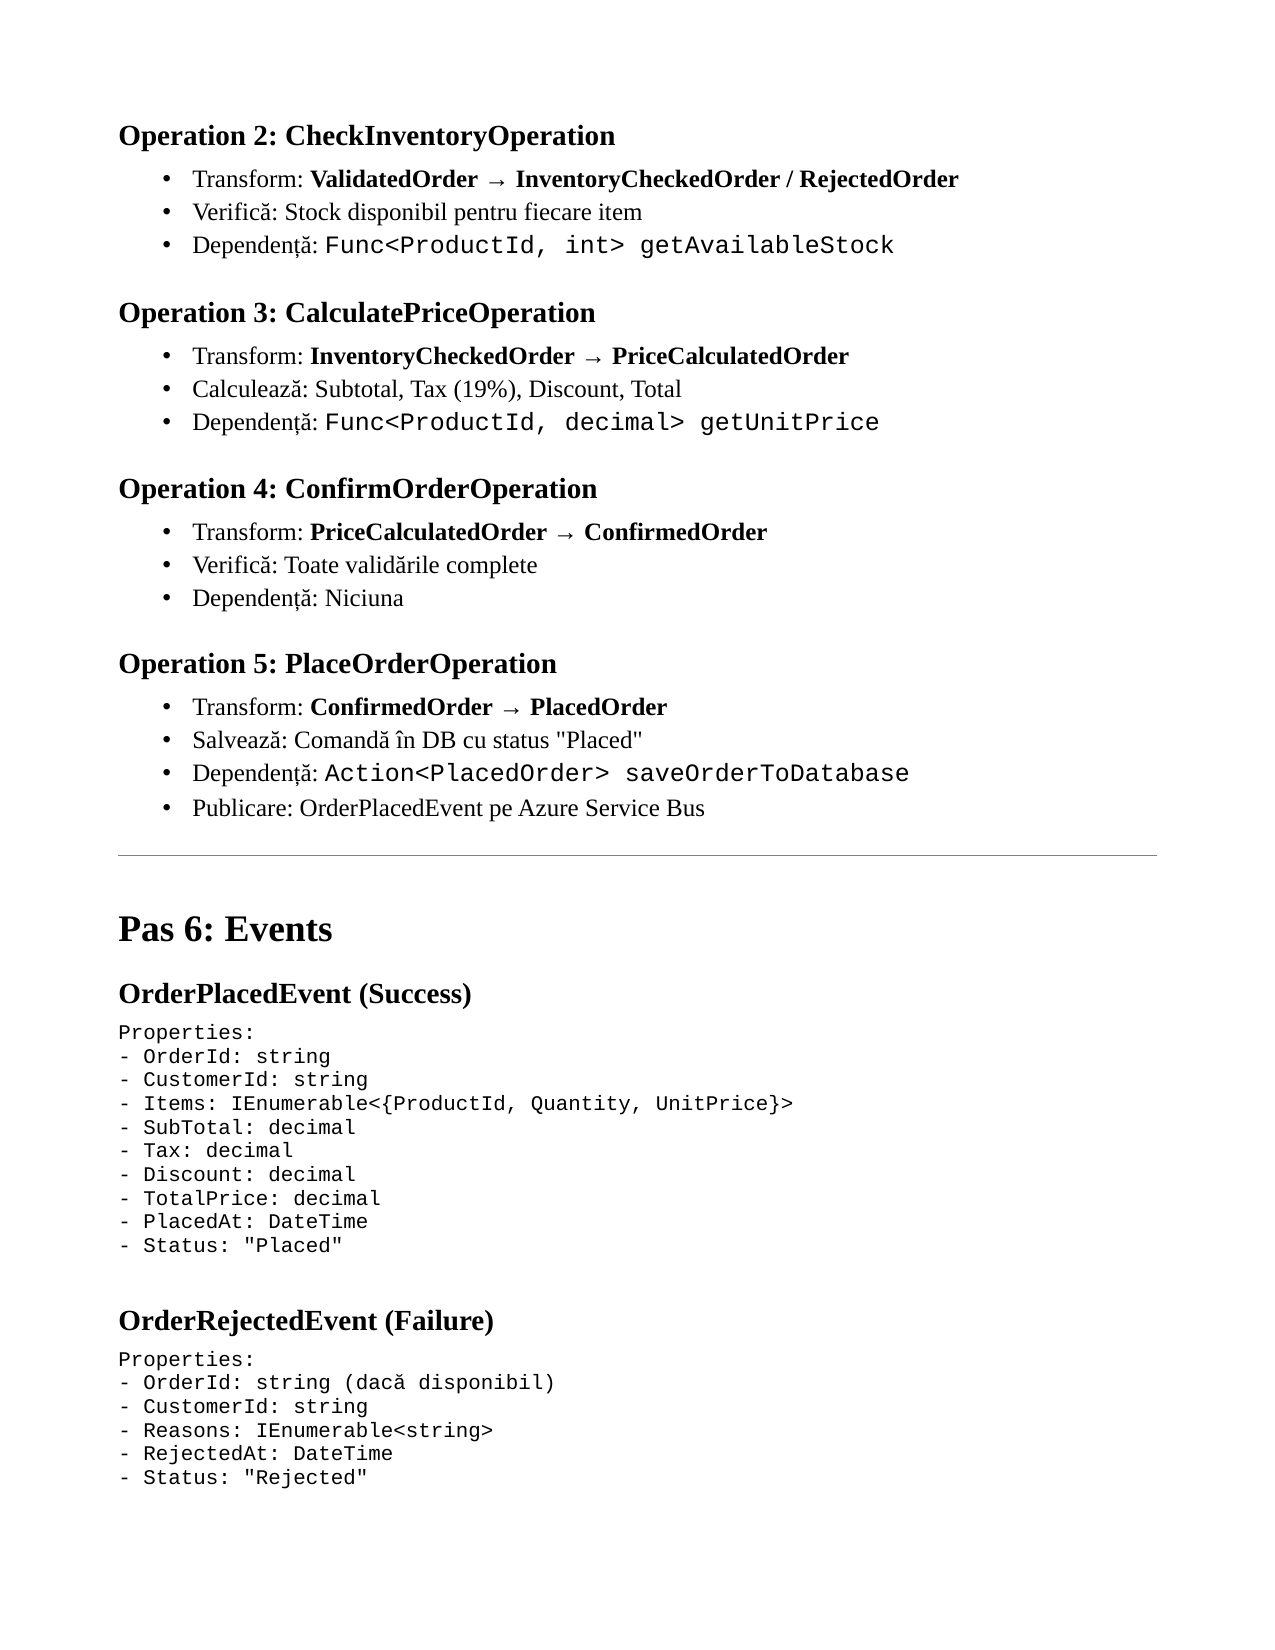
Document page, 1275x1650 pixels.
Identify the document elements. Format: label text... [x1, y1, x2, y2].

text - Items: IEnumerable<{ProductId, Quantity, UnitPrice}> [118, 1093, 1157, 1117]
text - Status: "Rejected" [118, 1467, 1157, 1491]
list Dependență: Action<PlacedOrder> saveOrderToDatabase [162, 758, 1157, 789]
text - Tax: decimal [118, 1140, 1157, 1164]
subtitle Operation 3: CalculatePriceOperation [118, 295, 1157, 328]
text - Status: "Placed" [118, 1235, 1157, 1259]
list Publicare: OrderPlacedEvent pe Azure Service Bus [162, 793, 1157, 822]
list Dependență: Niciuna [162, 583, 1157, 612]
text - TotalPrice: decimal [118, 1188, 1157, 1211]
list Verifică: Toate validările complete [162, 551, 1157, 579]
text Properties: [118, 1022, 1157, 1046]
subtitle OrderPlacedEvent (Success) [118, 976, 1157, 1010]
text - Discount: decimal [118, 1164, 1157, 1188]
text - OrderId: string [118, 1046, 1157, 1069]
text - CustomerId: string [118, 1396, 1157, 1420]
text - RejectedAt: DateTime [118, 1443, 1157, 1467]
text - Reasons: IEnumerable<string> [118, 1420, 1157, 1443]
subtitle Pas 6: Events [118, 906, 1157, 949]
list Transform: ConfirmedOrder → PlacedOrder [162, 692, 1157, 721]
subtitle Operation 4: ConfirmOrderOperation [118, 471, 1157, 505]
list Salvează: Comandă în DB cu status "Placed" [162, 725, 1157, 753]
list Transform: InventoryCheckedOrder → PriceCalculatedOrder [162, 341, 1157, 369]
text - CustomerId: string [118, 1069, 1157, 1093]
list Dependență: Func<ProductId, decimal> getUnitPrice [162, 407, 1157, 438]
list Verifică: Stock disponibil pentru fiecare item [162, 197, 1157, 226]
subtitle Operation 5: PlaceOrderOperation [118, 646, 1157, 679]
list Transform: ValidatedOrder → InventoryCheckedOrder / RejectedOrder [162, 164, 1157, 193]
text - OrderId: string (dacă disponibil) [118, 1372, 1157, 1396]
list Transform: PriceCalculatedOrder → ConfirmedOrder [162, 517, 1157, 546]
list Dependență: Func<ProductId, int> getAvailableStock [162, 230, 1157, 261]
list Calculează: Subtotal, Tax (19%), Discount, Total [162, 374, 1157, 403]
text - SubTotal: decimal [118, 1117, 1157, 1140]
text - PlacedAt: DateTime [118, 1211, 1157, 1235]
subtitle OrderRejectedEvent (Failure) [118, 1303, 1157, 1336]
text Properties: [118, 1349, 1157, 1372]
subtitle Operation 2: CheckInventoryOperation [118, 118, 1157, 152]
